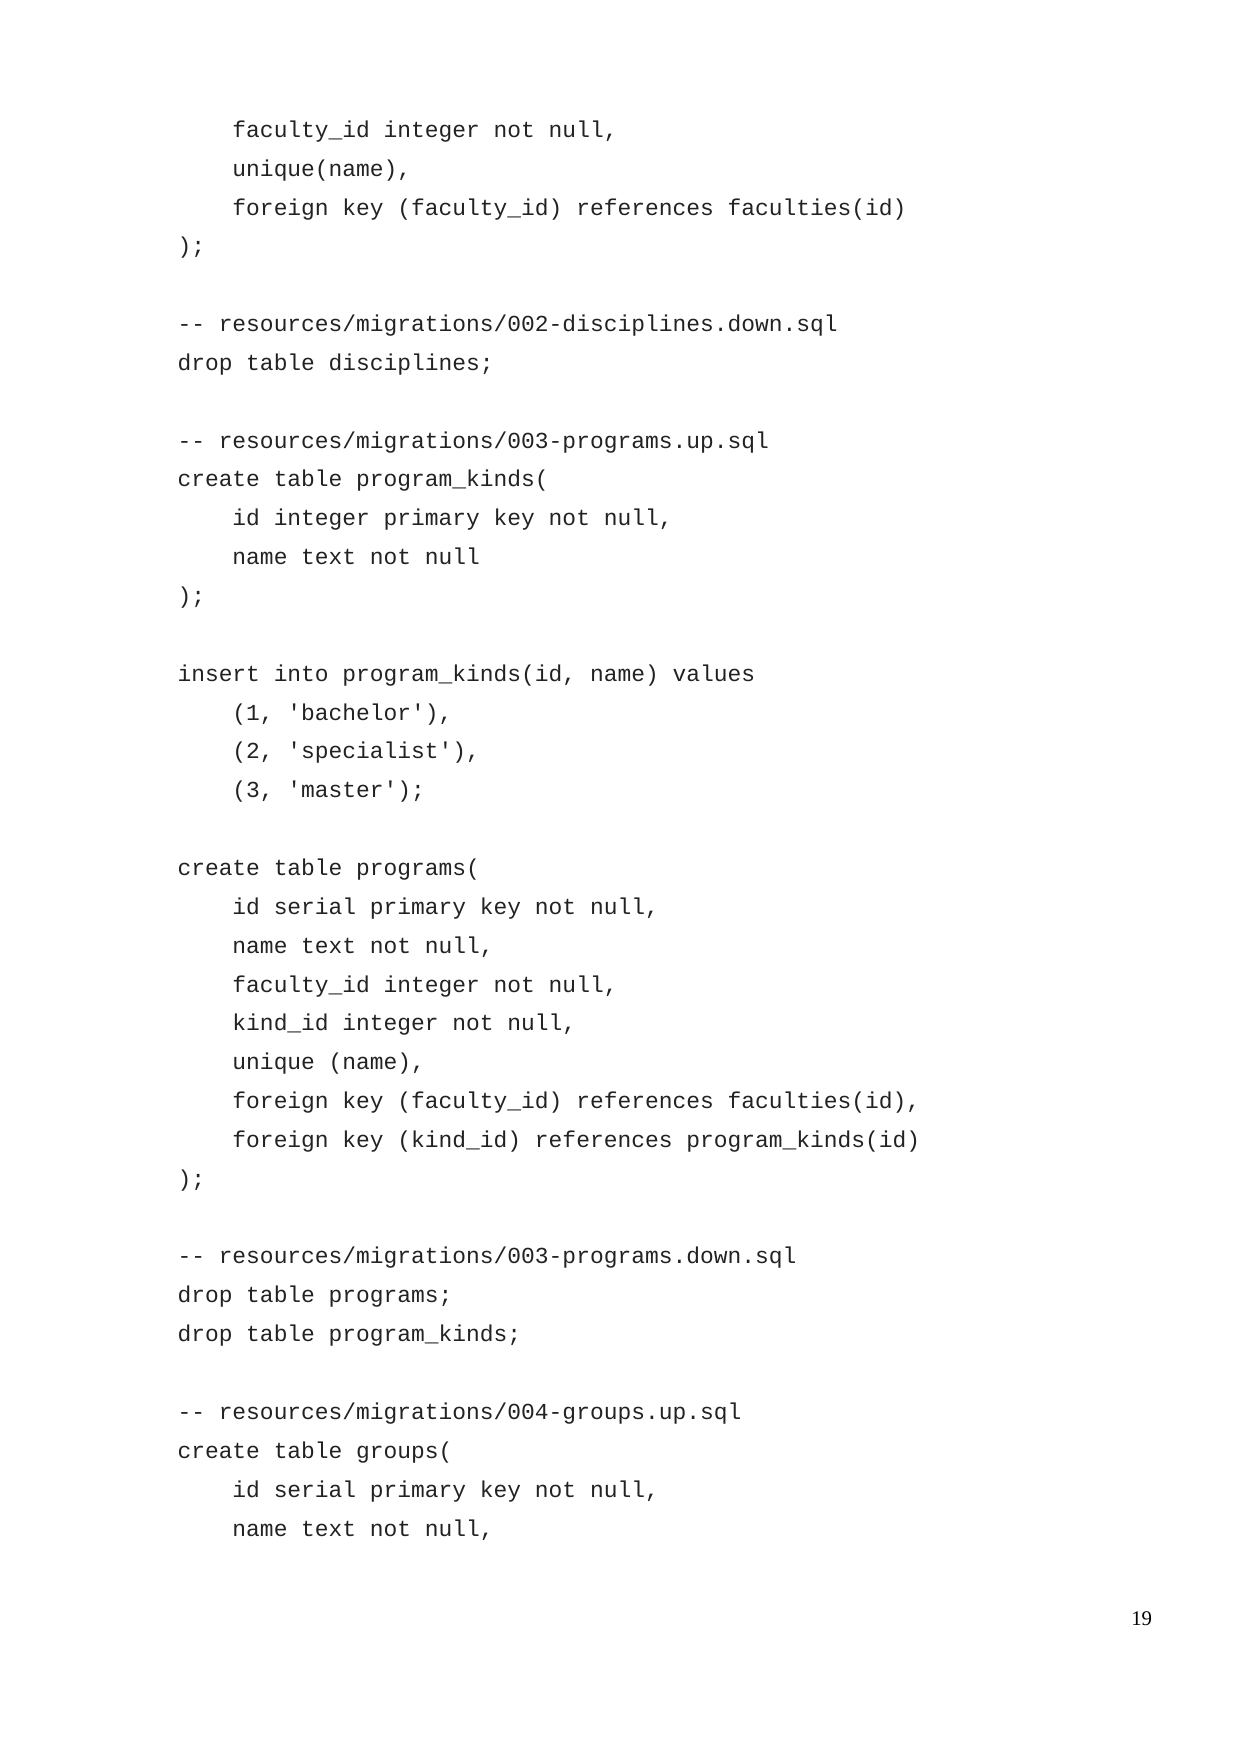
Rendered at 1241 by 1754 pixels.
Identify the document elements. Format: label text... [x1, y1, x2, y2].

text id serial primary key not null, [177, 895, 1152, 921]
text drop table programs; [177, 1284, 1152, 1310]
text name text not null [177, 546, 1152, 571]
text ); [177, 235, 1152, 261]
text -- resources/migrations/004-groups.up.sql [177, 1400, 1152, 1426]
text drop table disciplines; [177, 351, 1152, 377]
text ); [177, 1167, 1152, 1193]
text create table program_kinds( [177, 468, 1152, 494]
text id integer primary key not null, [177, 507, 1152, 533]
text unique (name), [177, 1051, 1152, 1077]
text insert into program_kinds(id, name) values [177, 662, 1152, 688]
text create table groups( [177, 1439, 1152, 1465]
text -- resources/migrations/002-disciplines.down.sql [177, 312, 1152, 338]
text foreign key (kind_id) references program_kinds(id) [177, 1128, 1152, 1154]
text ); [177, 584, 1152, 610]
text (2, 'specialist'), [177, 740, 1152, 766]
text name text not null, [177, 934, 1152, 960]
text name text not null, [177, 1517, 1152, 1543]
text (1, 'bachelor'), [177, 701, 1152, 727]
text drop table program_kinds; [177, 1323, 1152, 1348]
text unique(name), [177, 157, 1152, 183]
text (3, 'master'); [177, 779, 1152, 804]
text faculty_id integer not null, [177, 973, 1152, 999]
text kind_id integer not null, [177, 1012, 1152, 1038]
text create table programs( [177, 856, 1152, 882]
text -- resources/migrations/003-programs.up.sql [177, 429, 1152, 455]
text faculty_id integer not null, [177, 118, 1152, 144]
text -- resources/migrations/003-programs.down.sql [177, 1245, 1152, 1271]
text id serial primary key not null, [177, 1478, 1152, 1504]
text foreign key (faculty_id) references faculties(id) [177, 196, 1152, 222]
text foreign key (faculty_id) references faculties(id), [177, 1089, 1152, 1115]
